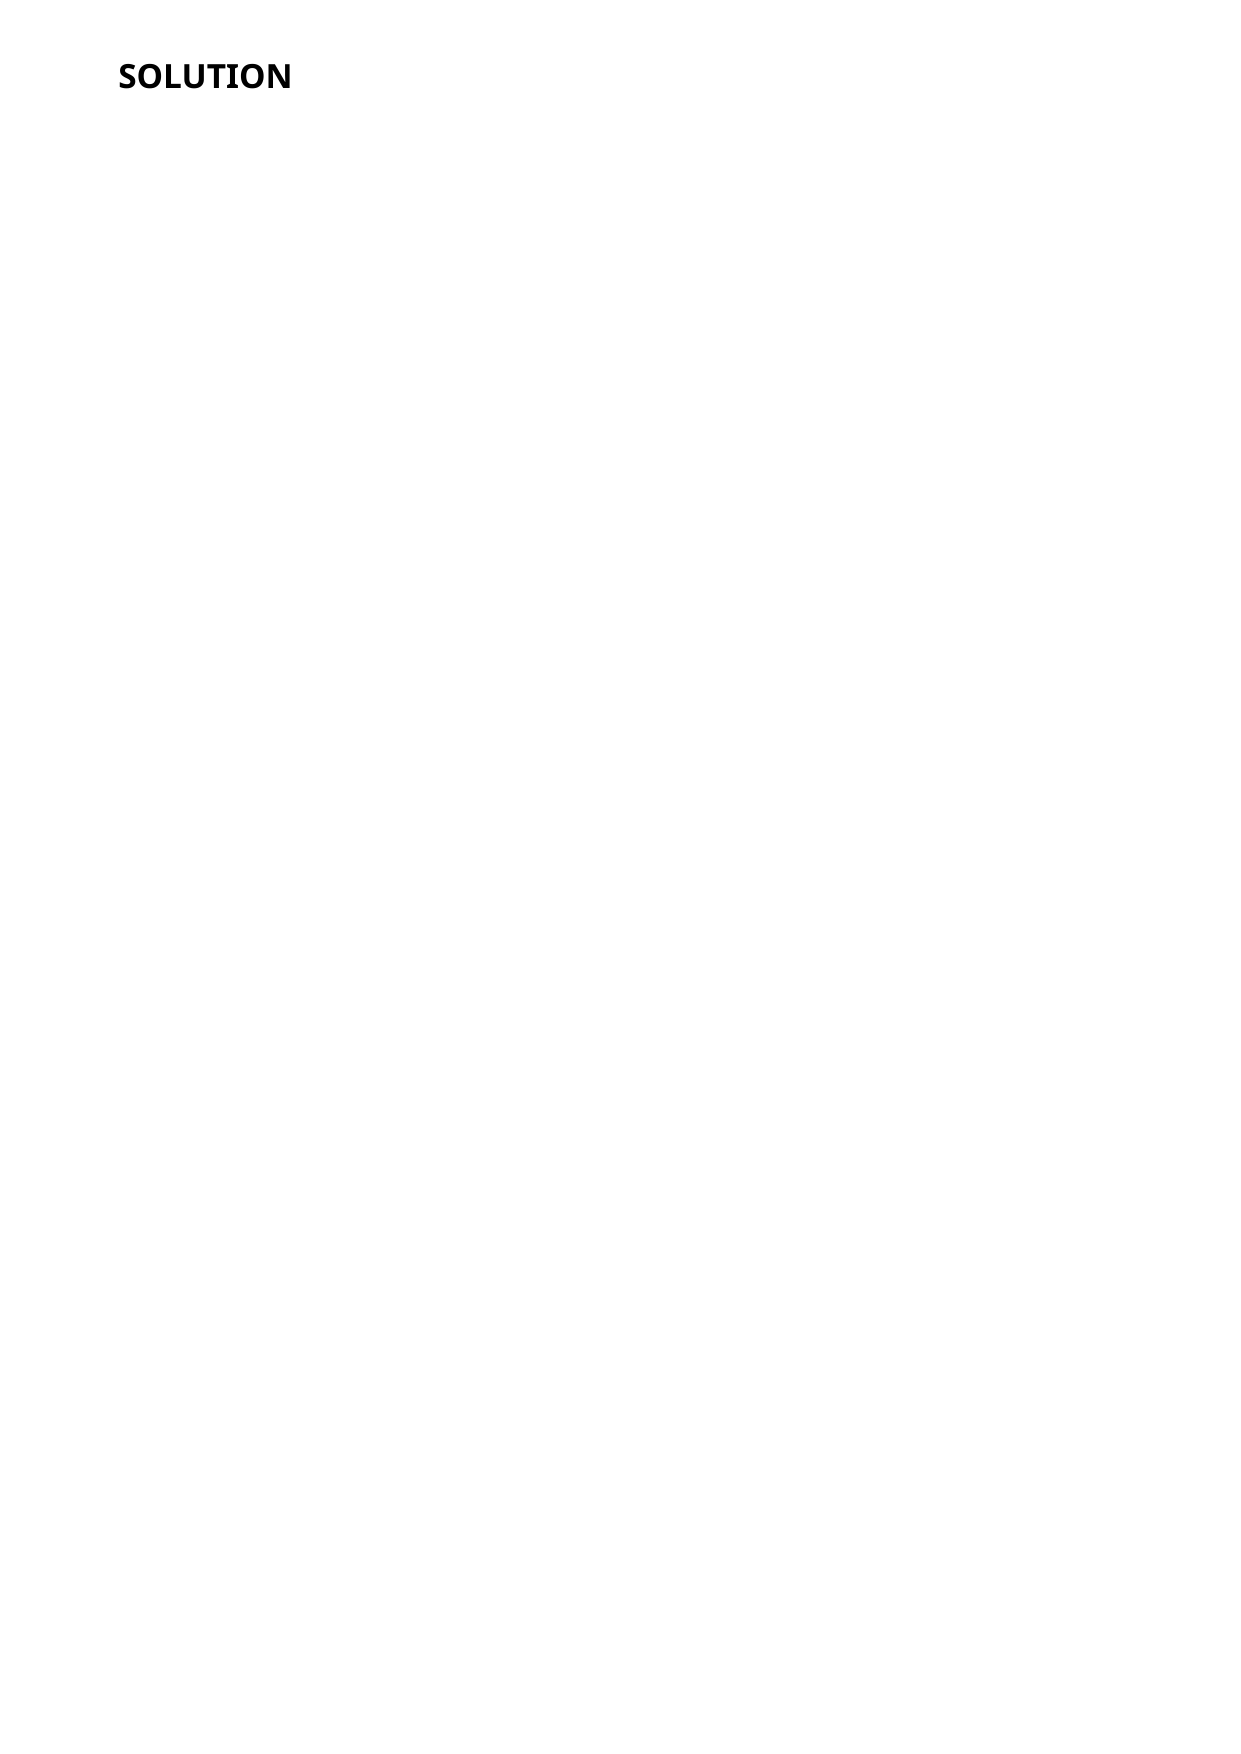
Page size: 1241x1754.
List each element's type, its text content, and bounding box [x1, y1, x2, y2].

text SOLUTION [118, 53, 1122, 98]
